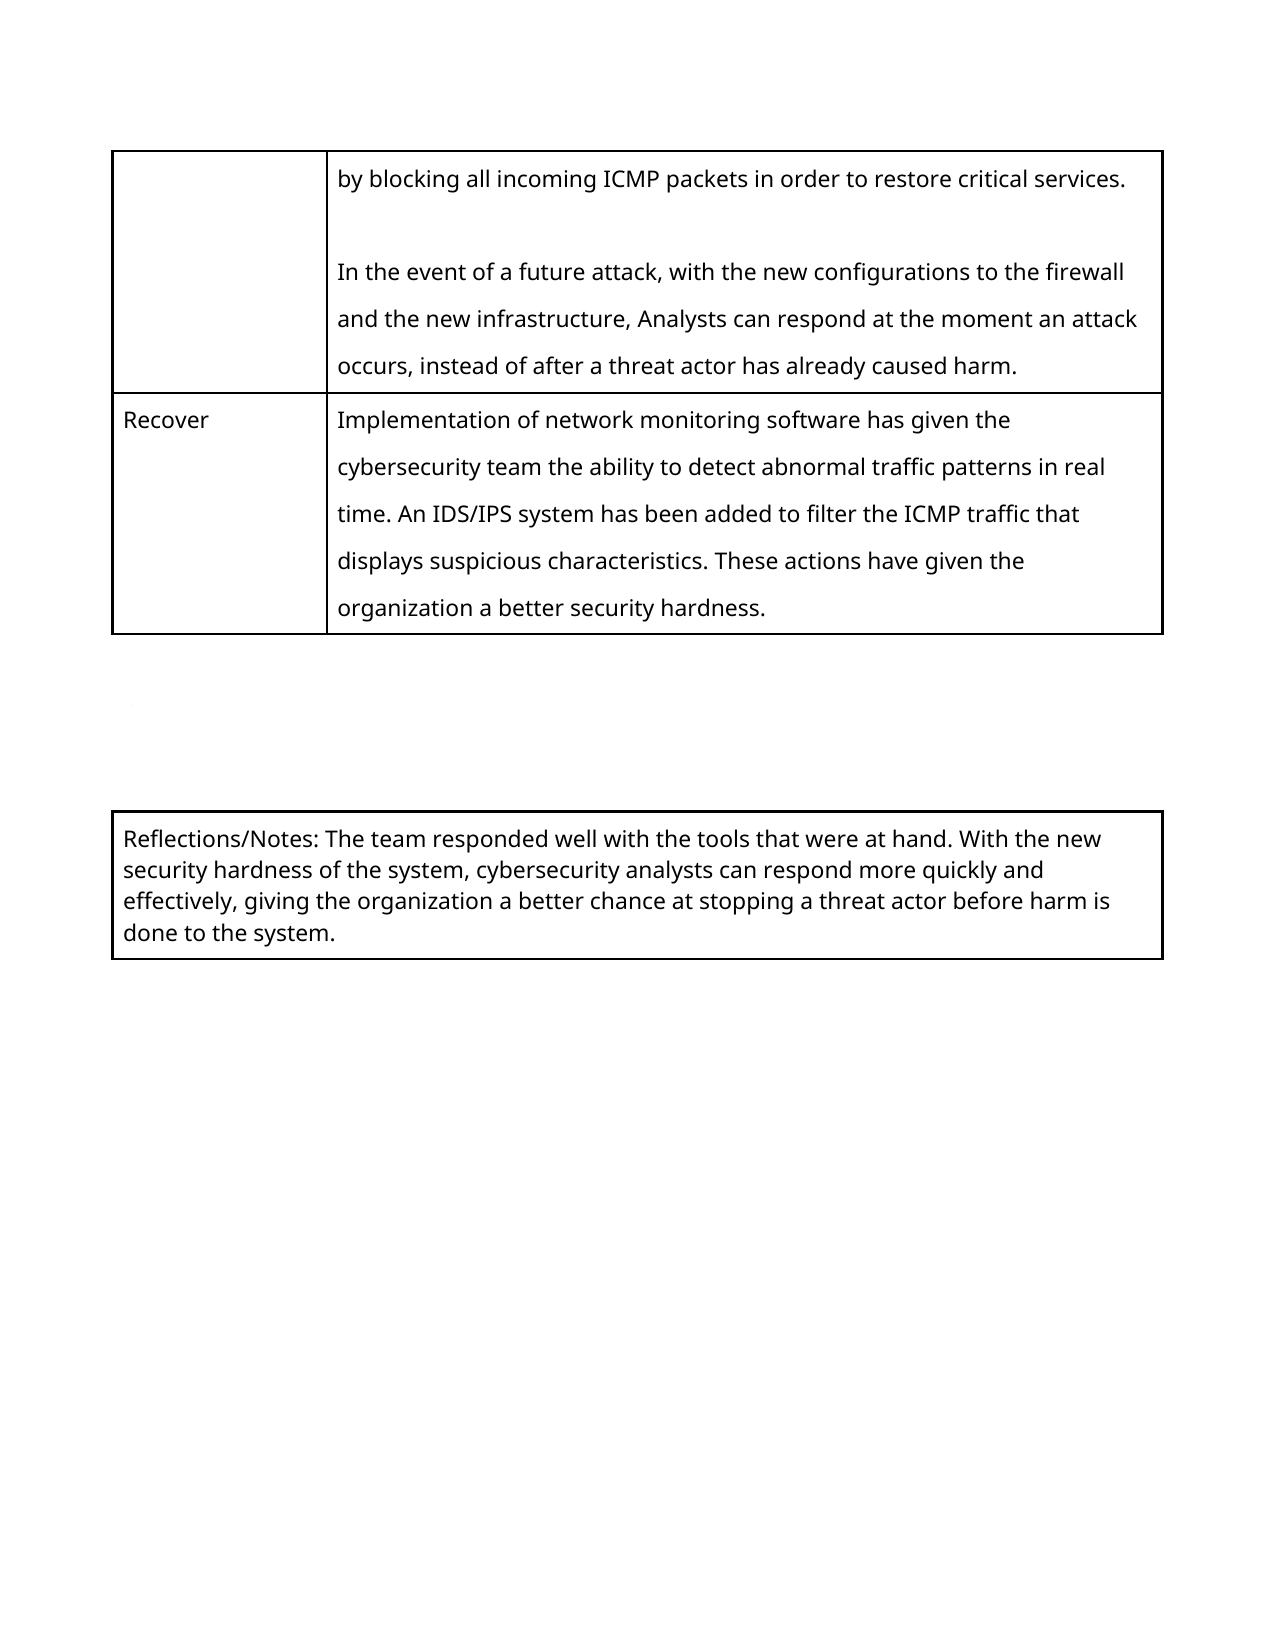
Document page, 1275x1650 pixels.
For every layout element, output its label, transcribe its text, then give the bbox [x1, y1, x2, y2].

table_cell by blocking all incoming ICMP packets in order to restore critical services. In the event of a future attack, with the new configurations to the firewall and the new infrastructure, Analysts can respond at the moment an attack occurs, instead of after a threat actor has already caused harm. [328, 152, 1161, 392]
table_cell [114, 152, 326, 392]
table_cell Implementation of network monitoring software has given the cybersecurity team the ability to detect abnormal traffic patterns in real time. An IDS/IPS system has been added to filter the ICMP traffic that displays suspicious characteristics. These actions have given the organization a better security hardness. [328, 394, 1161, 633]
table_header Reflections/Notes: The team responded well with the tools that were at hand. With the new security hardness of the system, cybersecurity analysts can respond more quickly and effectively, giving the organization a better chance at stopping a threat actor before harm is done to the system. [114, 813, 1161, 958]
table_cell Recover [114, 394, 326, 633]
